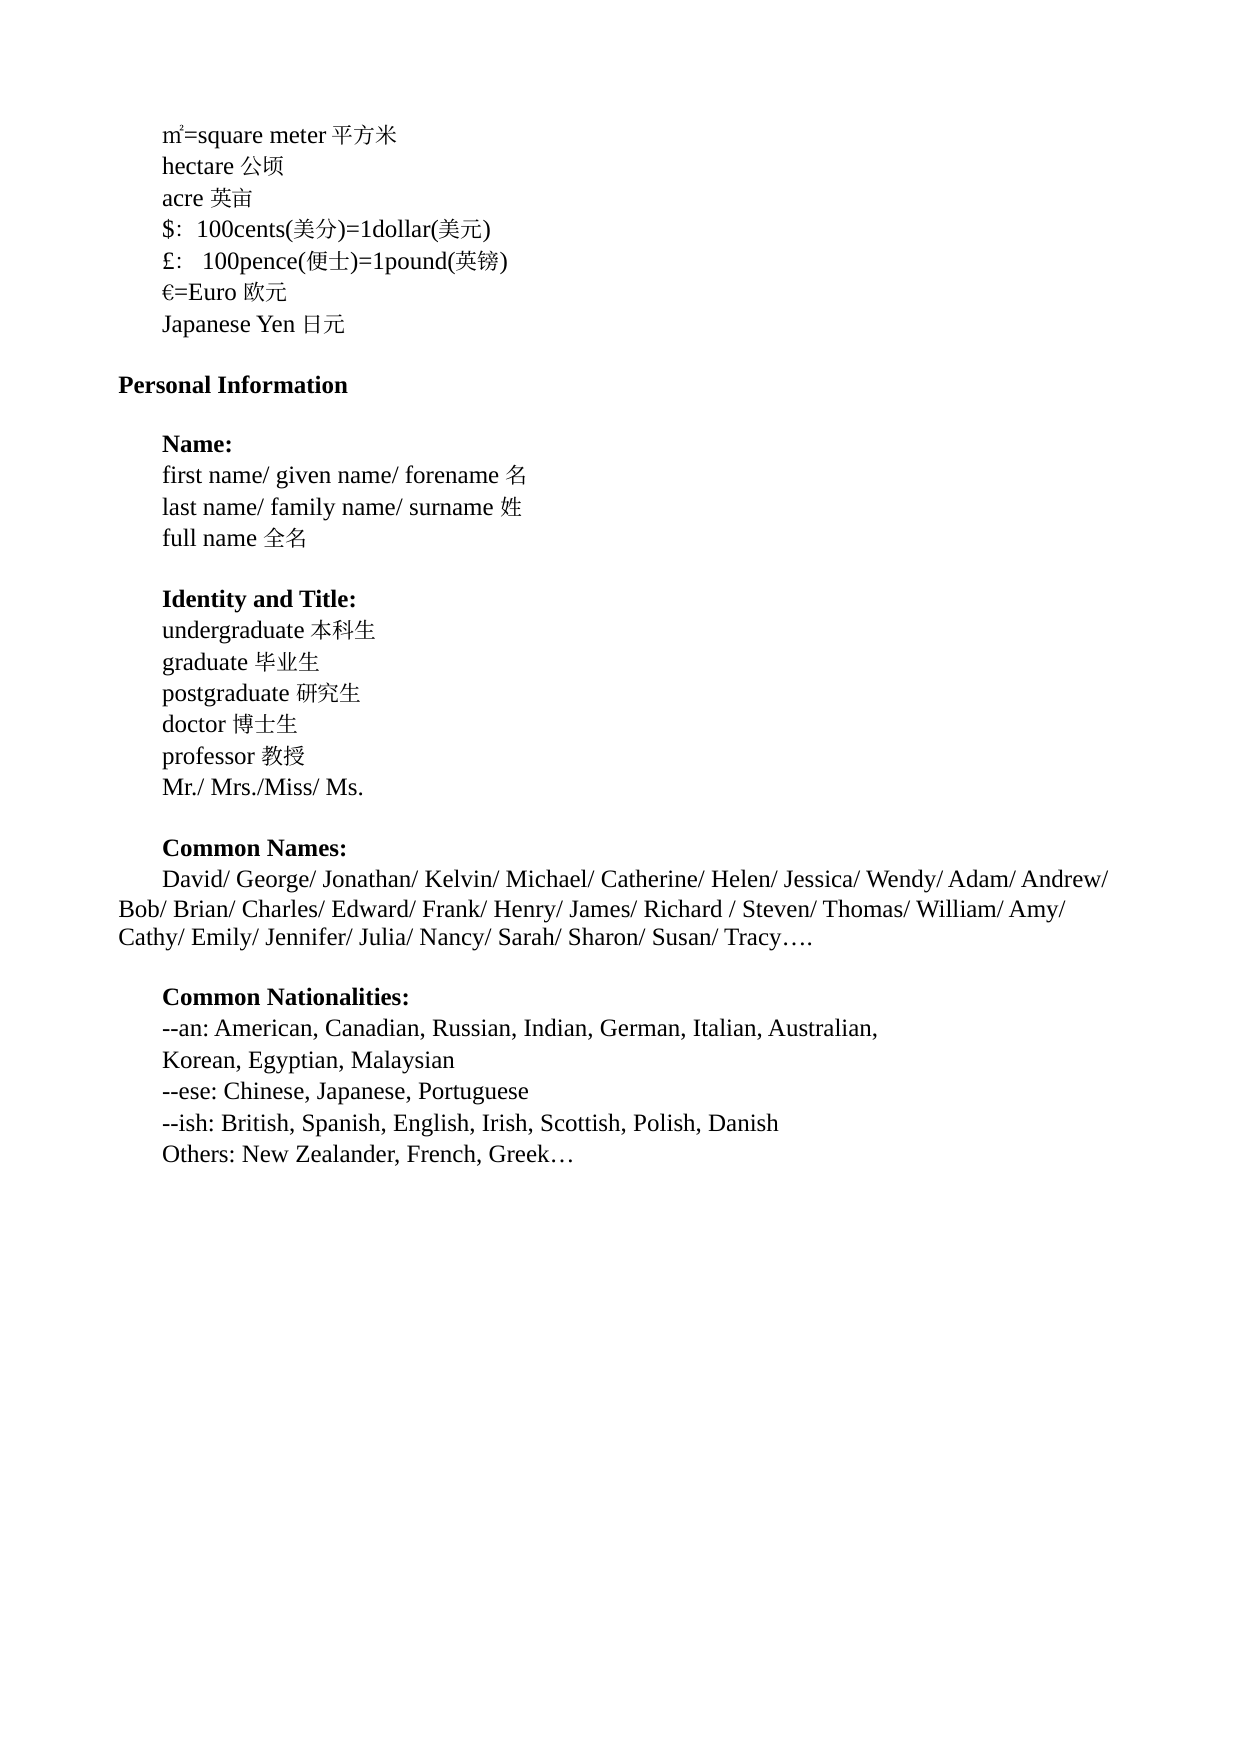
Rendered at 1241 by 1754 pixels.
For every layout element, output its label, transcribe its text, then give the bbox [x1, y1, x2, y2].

text doctor 博士生 [118, 708, 1122, 739]
text first name/ given name/ forename 名 [118, 459, 1122, 490]
text $：100cents(美分)=1dollar(美元) [118, 212, 1122, 244]
text ㎡=square meter平方米 [118, 118, 1122, 149]
text Korean, Egyptian, Malaysian [118, 1043, 1122, 1074]
text David/ George/ Jonathan/ Kelvin/ Michael/ Catherine/ Helen/ Jessica/ Wendy/ Adam/ Andrew/ Bob/ Brian/ Charles/ Edward/ Frank/ Henry/ James/ Richard / Steven/ Thomas/ William/ Amy/ Cathy/ Emily/ Jennifer/ Julia/ Nancy/ Sarah/ Sharon/ Susan/ Tracy…. [118, 862, 1122, 951]
text Others: New Zealander, French, Greek… [118, 1137, 1122, 1169]
text --ish: British, Spanish, English, Irish, Scottish, Polish, Danish [118, 1106, 1122, 1137]
text last name/ family name/ surname 姓 [118, 490, 1122, 522]
text €=Euro 欧元 [118, 275, 1122, 307]
text full name 全名 [118, 522, 1122, 553]
text professor 教授 [118, 739, 1122, 771]
text graduate 毕业生 [118, 645, 1122, 676]
text £： 100pence(便士)=1pound(英镑) [118, 244, 1122, 275]
text Common Nationalities: [118, 980, 1122, 1011]
text Identity and Title: [118, 582, 1122, 613]
text acre 英亩 [118, 181, 1122, 212]
text undergraduate 本科生 [118, 613, 1122, 645]
text Mr./ Mrs./Miss/ Ms. [118, 771, 1122, 802]
text Common Names: [118, 831, 1122, 862]
text --an: American, Canadian, Russian, Indian, German, Italian, Australian, [118, 1011, 1122, 1043]
text postgraduate 研究生 [118, 676, 1122, 708]
text Name: [118, 427, 1122, 459]
text hectare 公顷 [118, 149, 1122, 181]
text --ese: Chinese, Japanese, Portuguese [118, 1074, 1122, 1106]
text Japanese Yen 日元 [118, 307, 1122, 338]
text Personal Information [118, 370, 1122, 398]
